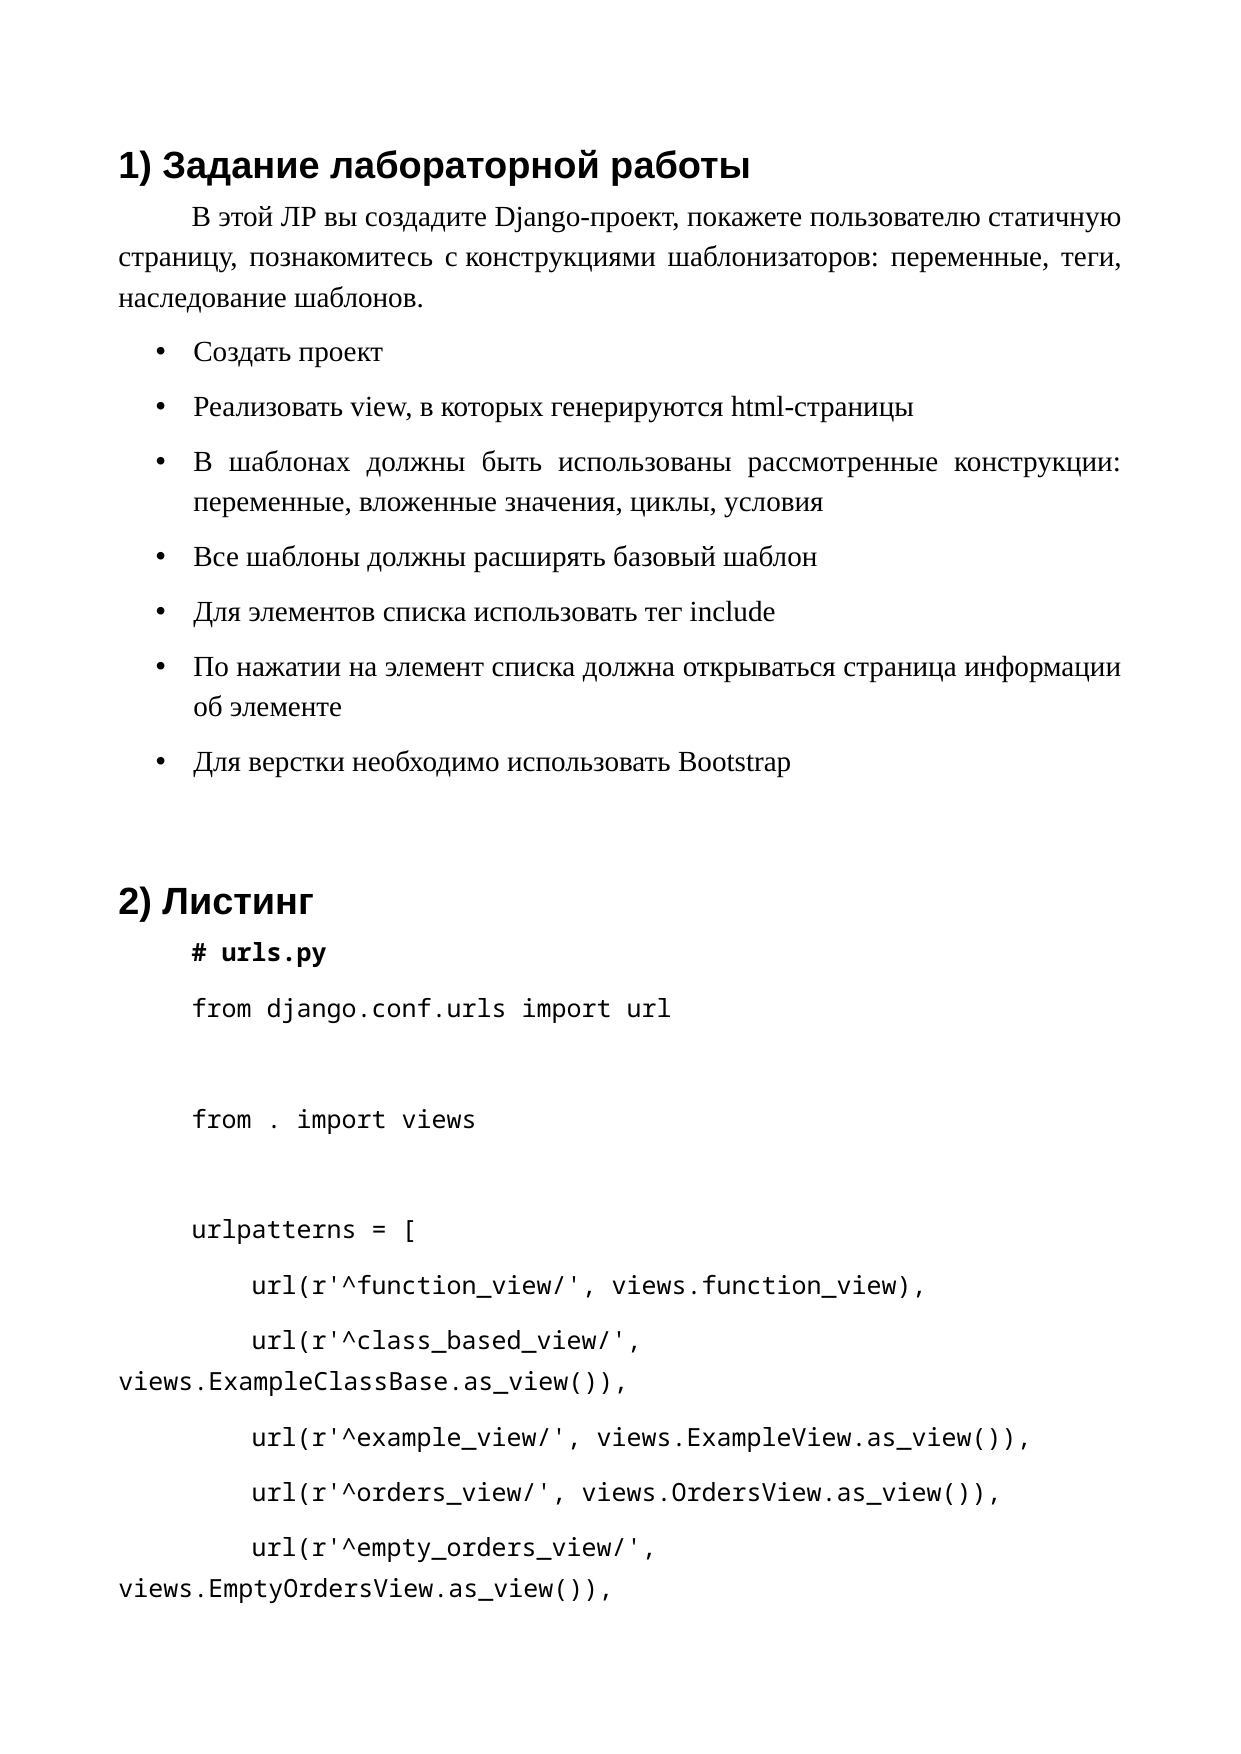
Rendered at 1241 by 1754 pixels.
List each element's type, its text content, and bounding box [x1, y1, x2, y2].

text urlpatterns = [ [118, 1212, 1122, 1246]
text url(r'^class_based_view/', views.ExampleClassBase.as_view()), [118, 1323, 1122, 1398]
text В этой ЛР вы создадите Django-проект, покажете пользователю статичную страницу, познакомитесь с конструкциями шаблонизаторов: переменные, теги, наследование шаблонов. [118, 199, 1122, 313]
list В шаблонах должны быть использованы рассмотренные конструкции: переменные, вложенные значения, циклы, условия [156, 444, 1122, 518]
text from django.conf.urls import url [118, 991, 1122, 1024]
list Создать проект [156, 334, 1122, 368]
text # urls.py [118, 935, 1122, 969]
subtitle 1) Задание лабораторной работы [118, 143, 1122, 187]
list Для верстки необходимо использовать Bootstrap [156, 744, 1122, 778]
list Для элементов списка использовать тег include [156, 594, 1122, 628]
subtitle 2) Листинг [118, 879, 1122, 923]
text from . import views [118, 1101, 1122, 1135]
list Все шаблоны должны расширять базовый шаблон [156, 539, 1122, 573]
list По нажатии на элемент списка должна открываться страница информации об элементе [156, 649, 1122, 723]
text url(r'^empty_orders_view/', views.EmptyOrdersView.as_view()), [118, 1530, 1122, 1605]
text url(r'^orders_view/', views.OrdersView.as_view()), [118, 1475, 1122, 1509]
text url(r'^example_view/', views.ExampleView.as_view()), [118, 1419, 1122, 1453]
text url(r'^function_view/', views.function_view), [118, 1268, 1122, 1302]
list Реализовать view, в которых генерируются html-страницы [156, 389, 1122, 423]
